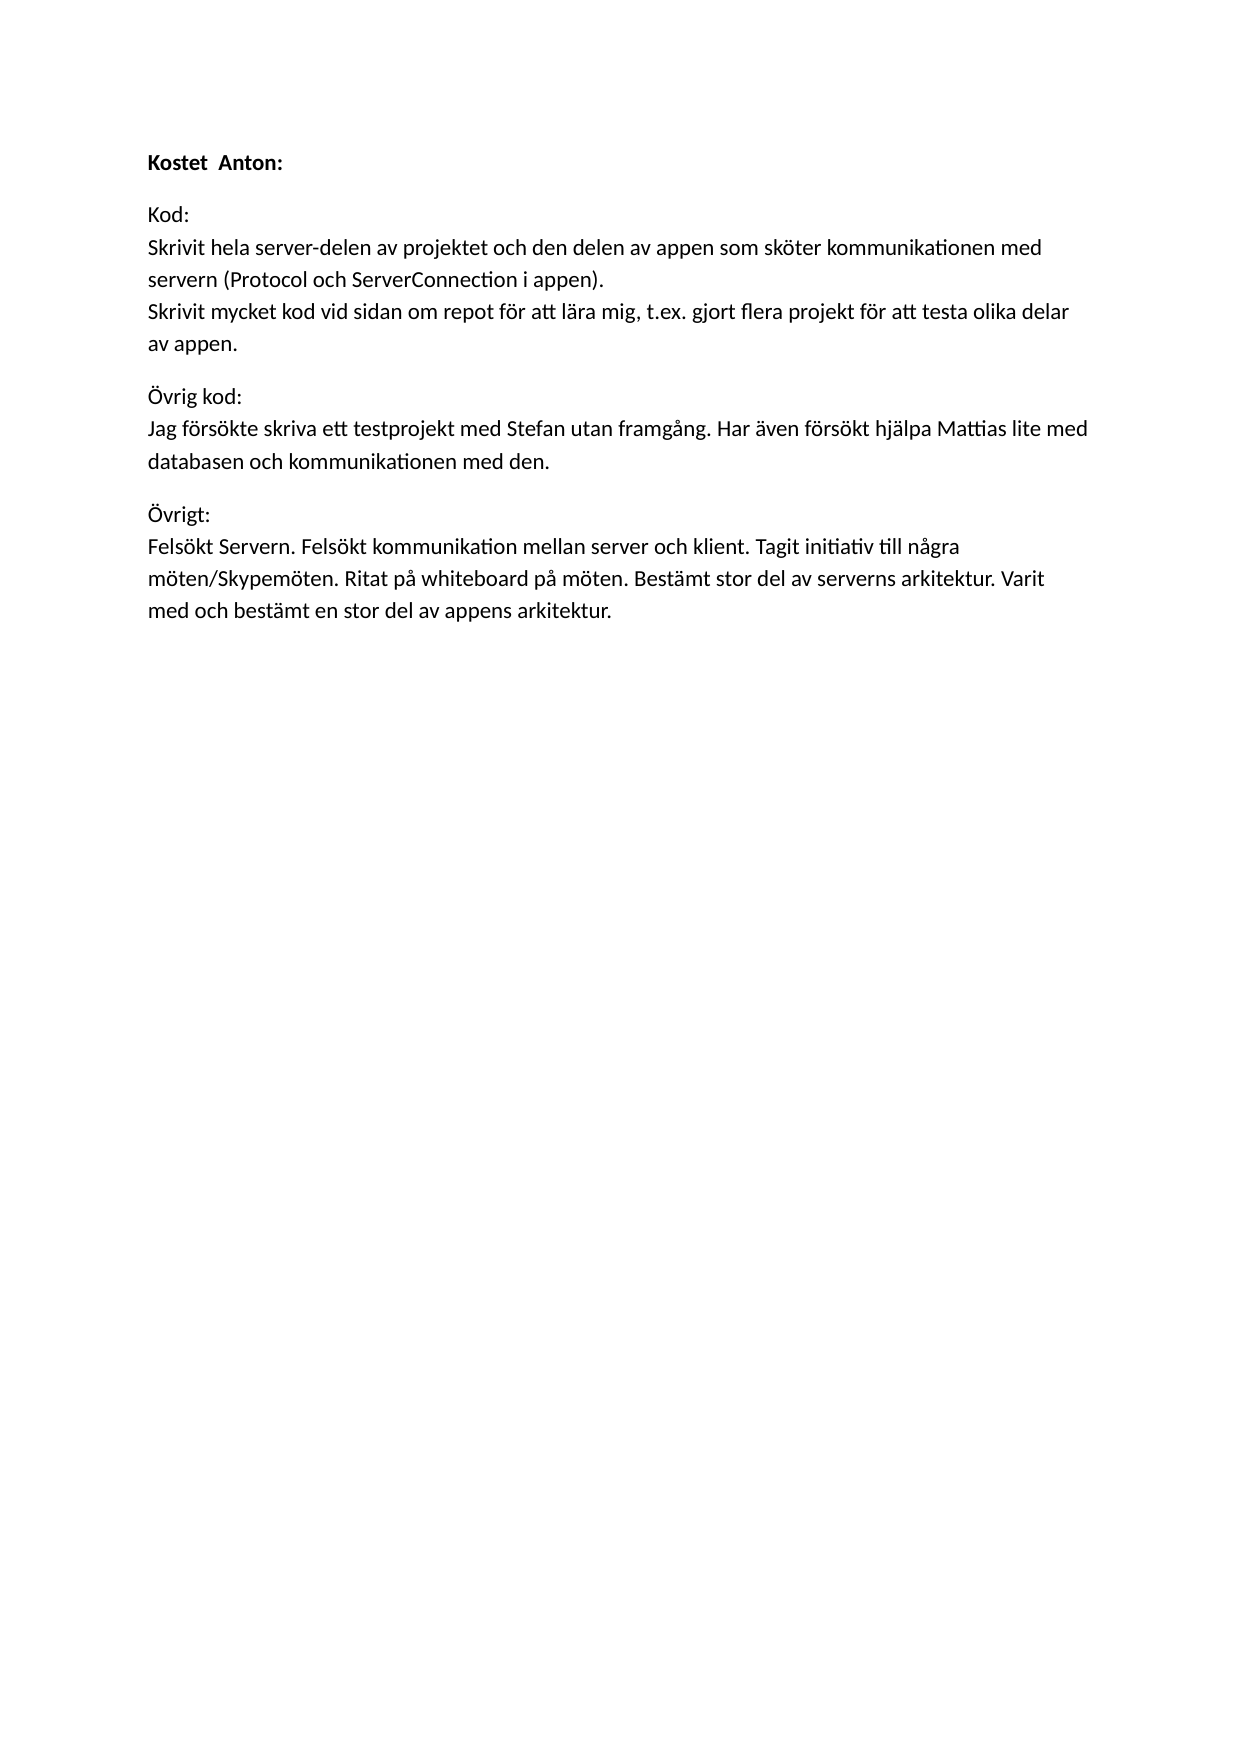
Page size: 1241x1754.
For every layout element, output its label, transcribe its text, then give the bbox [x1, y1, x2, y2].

text Övrig kod: Jag försökte skriva ett testprojekt med Stefan utan framgång. Har även försökt hjälpa Mattias lite med databasen och kommunikationen med den. [148, 382, 1093, 475]
text Övrigt: Felsökt Servern. Felsökt kommunikation mellan server och klient. Tagit initiativ till några möten/Skypemöten. Ritat på whiteboard på möten. Bestämt stor del av serverns arkitektur. Varit med och bestämt en stor del av appens arkitektur. [148, 500, 1093, 624]
text Kostet Anton: [148, 148, 1093, 176]
text Kod: Skrivit hela server-delen av projektet och den delen av appen som sköter kommunikationen med servern (Protocol och ServerConnection i appen). Skrivit mycket kod vid sidan om repot för att lära mig, t.ex. gjort flera projekt för att testa olika delar av appen. [148, 201, 1093, 357]
